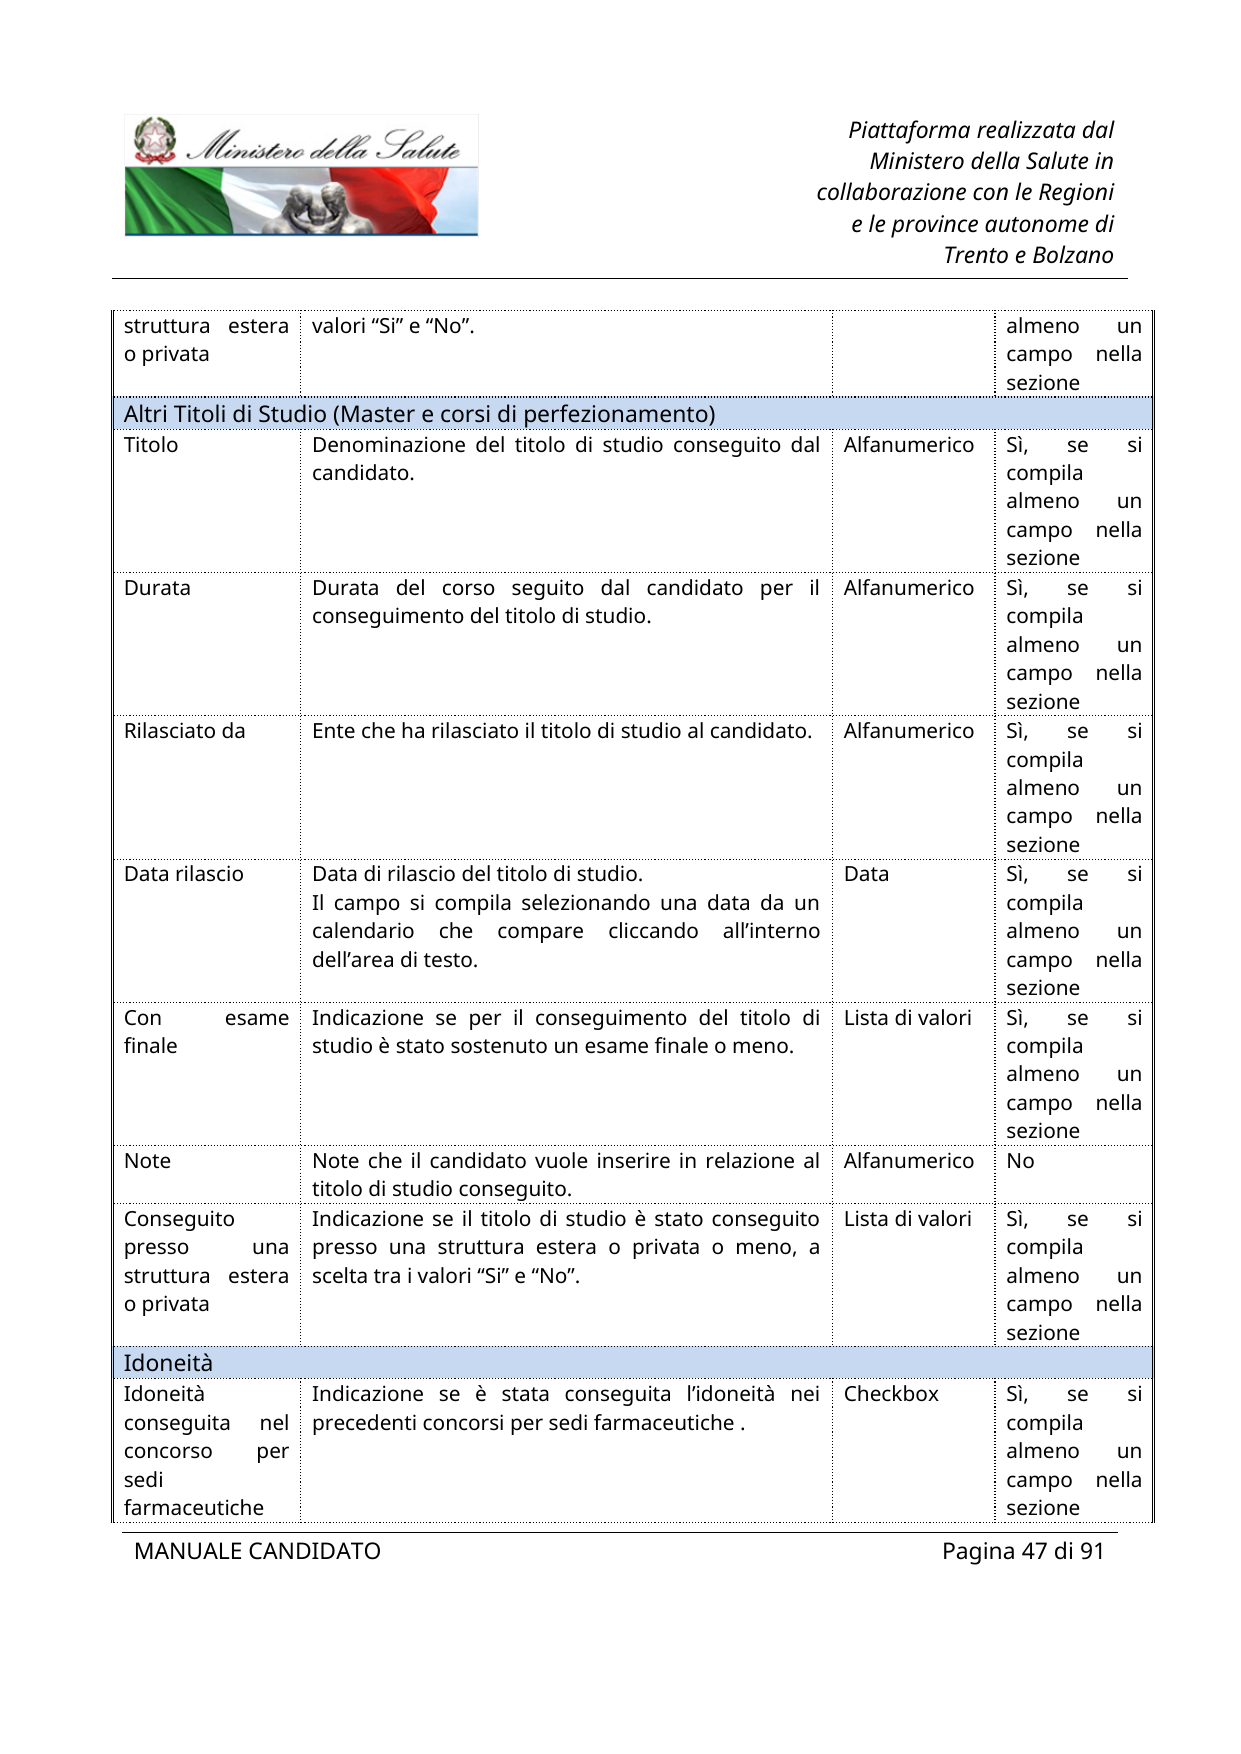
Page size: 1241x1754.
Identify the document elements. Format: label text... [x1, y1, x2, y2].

table_cell Alfanumerico [832, 572, 995, 715]
table_cell Lista di valori [832, 1203, 995, 1346]
table_cell [832, 310, 995, 396]
table_cell Alfanumerico [832, 715, 995, 858]
table_cell Sì, se si compila almeno un campo nella sezione [995, 1203, 1152, 1346]
table_cell Sì, se si compila almeno un campo nella sezione [995, 429, 1152, 572]
table_cell Indicazione se per il conseguimento del titolo di studio è stato sostenuto un esame finale o meno. [301, 1002, 832, 1145]
table_cell almeno un campo nella sezione [995, 310, 1152, 396]
table_cell Lista di valori [832, 1002, 995, 1145]
table_cell Altri Titoli di Studio (Master e corsi di perfezionamento) [114, 396, 1152, 429]
table_cell Note [114, 1145, 301, 1203]
table_cell Checkbox [832, 1378, 995, 1522]
table_cell Data rilascio [114, 859, 301, 1002]
table_cell Rilasciato da [114, 715, 301, 858]
table_cell Durata del corso seguito dal candidato per il conseguimento del titolo di studio. [301, 572, 832, 715]
table_cell No [995, 1145, 1152, 1203]
table_cell Sì, se si compila almeno un campo nella sezione [995, 572, 1152, 715]
table_cell Conseguito presso una struttura estera o privata [114, 1203, 301, 1346]
table_cell Idoneità [114, 1346, 1152, 1378]
table_cell Idoneità conseguita nel concorso per sedi farmaceutiche [114, 1378, 301, 1522]
table_cell Sì, se si compila almeno un campo nella sezione [995, 1378, 1152, 1522]
table_cell Note che il candidato vuole inserire in relazione al titolo di studio conseguito. [301, 1145, 832, 1203]
table_cell valori “Si” e “No”. [301, 310, 832, 396]
table_cell Denominazione del titolo di studio conseguito dal candidato. [301, 429, 832, 572]
table_cell struttura estera o privata [114, 310, 301, 396]
table_cell Indicazione se il titolo di studio è stato conseguito presso una struttura estera o privata o meno, a scelta tra i valori “Si” e “No”. [301, 1203, 832, 1346]
table_cell Durata [114, 572, 301, 715]
table_cell Sì, se si compila almeno un campo nella sezione [995, 1002, 1152, 1145]
table_cell Alfanumerico [832, 429, 995, 572]
table_cell Alfanumerico [832, 1145, 995, 1203]
table_cell Ente che ha rilasciato il titolo di studio al candidato. [301, 715, 832, 858]
table_cell Data [832, 859, 995, 1002]
table_cell Titolo [114, 429, 301, 572]
table_cell Indicazione se è stata conseguita l’idoneità nei precedenti concorsi per sedi farmaceutiche . [301, 1378, 832, 1522]
table_cell Con esame finale [114, 1002, 301, 1145]
table_cell Sì, se si compila almeno un campo nella sezione [995, 715, 1152, 858]
table_cell Sì, se si compila almeno un campo nella sezione [995, 859, 1152, 1002]
table_cell Data di rilascio del titolo di studio. Il campo si compila selezionando una data da un calendario che compare cliccando all’interno dell’area di testo. [301, 859, 832, 1002]
